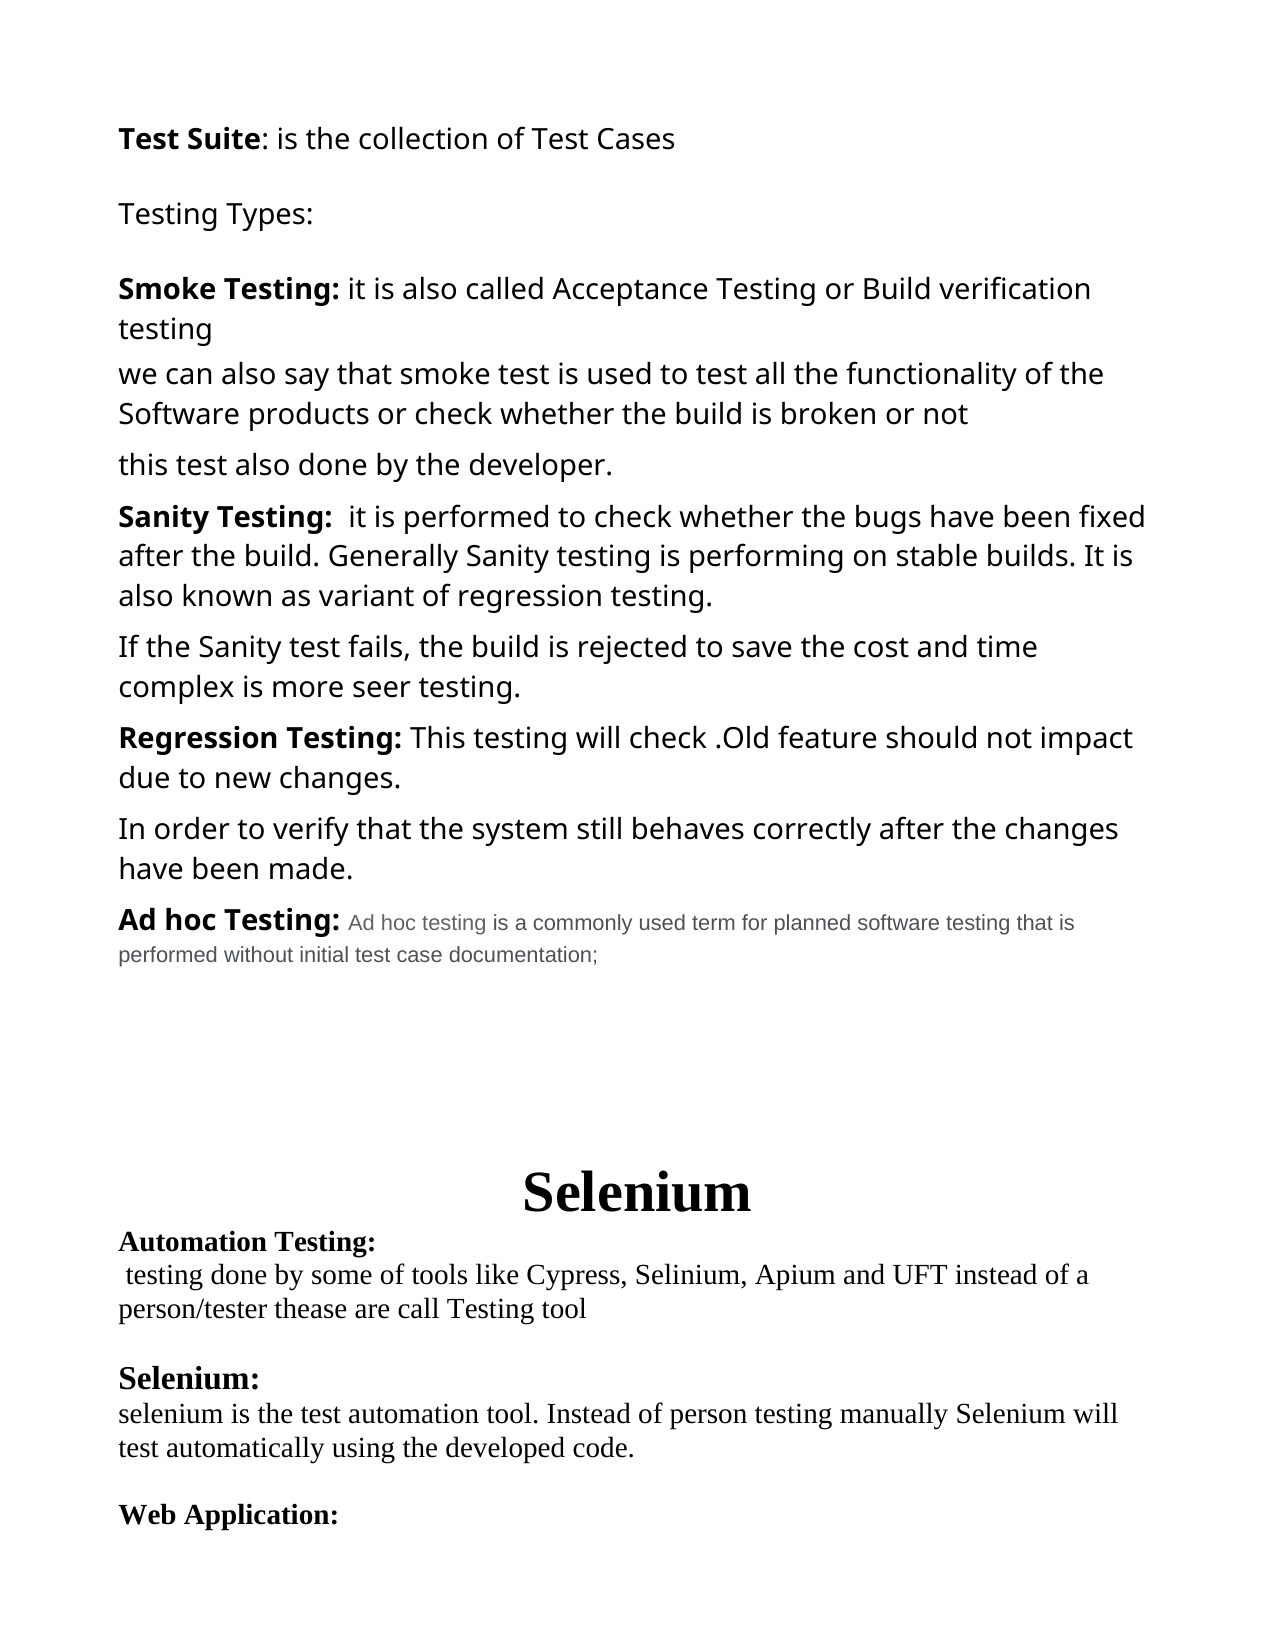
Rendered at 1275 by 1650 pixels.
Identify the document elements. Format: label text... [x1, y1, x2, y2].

text Smoke Testing: it is also called Acceptance Testing or Build verification testing [118, 268, 1157, 348]
text Web Application: [118, 1497, 1157, 1530]
text testing done by some of tools like Cypress, Selinium, Apium and UFT instead of a person/tester thease are call Testing tool [118, 1257, 1157, 1324]
text selenium is the test automation tool. Instead of person testing manually Selenium will test automatically using the developed code. [118, 1396, 1157, 1463]
text Ad hoc Testing: Ad hoc testing is a commonly used term for planned software testing that is performed without initial test case documentation; [118, 900, 1157, 968]
text Automation Testing: [118, 1224, 1157, 1257]
text In order to verify that the system still behaves correctly after the changes have been made. [118, 809, 1157, 888]
text we can also say that smoke test is used to test all the functionality of the Software products or check whether the build is broken or not [118, 353, 1157, 433]
text this test also done by the developer. [118, 444, 1157, 484]
text Selenium [118, 1157, 1157, 1224]
text Test Suite: is the collection of Test Cases [118, 118, 1157, 158]
text Testing Types: [118, 193, 1157, 233]
text Regression Testing: This testing will check .Old feature should not impact due to new changes. [118, 718, 1157, 797]
text If the Sanity test fails, the build is rejected to save the cost and time complex is more seer testing. [118, 627, 1157, 706]
text Selenium: [118, 1358, 1157, 1396]
text Sanity Testing: it is performed to check whether the bugs have been fixed after the build. Generally Sanity testing is performing on stable builds. It is also known as variant of regression testing. [118, 496, 1157, 615]
